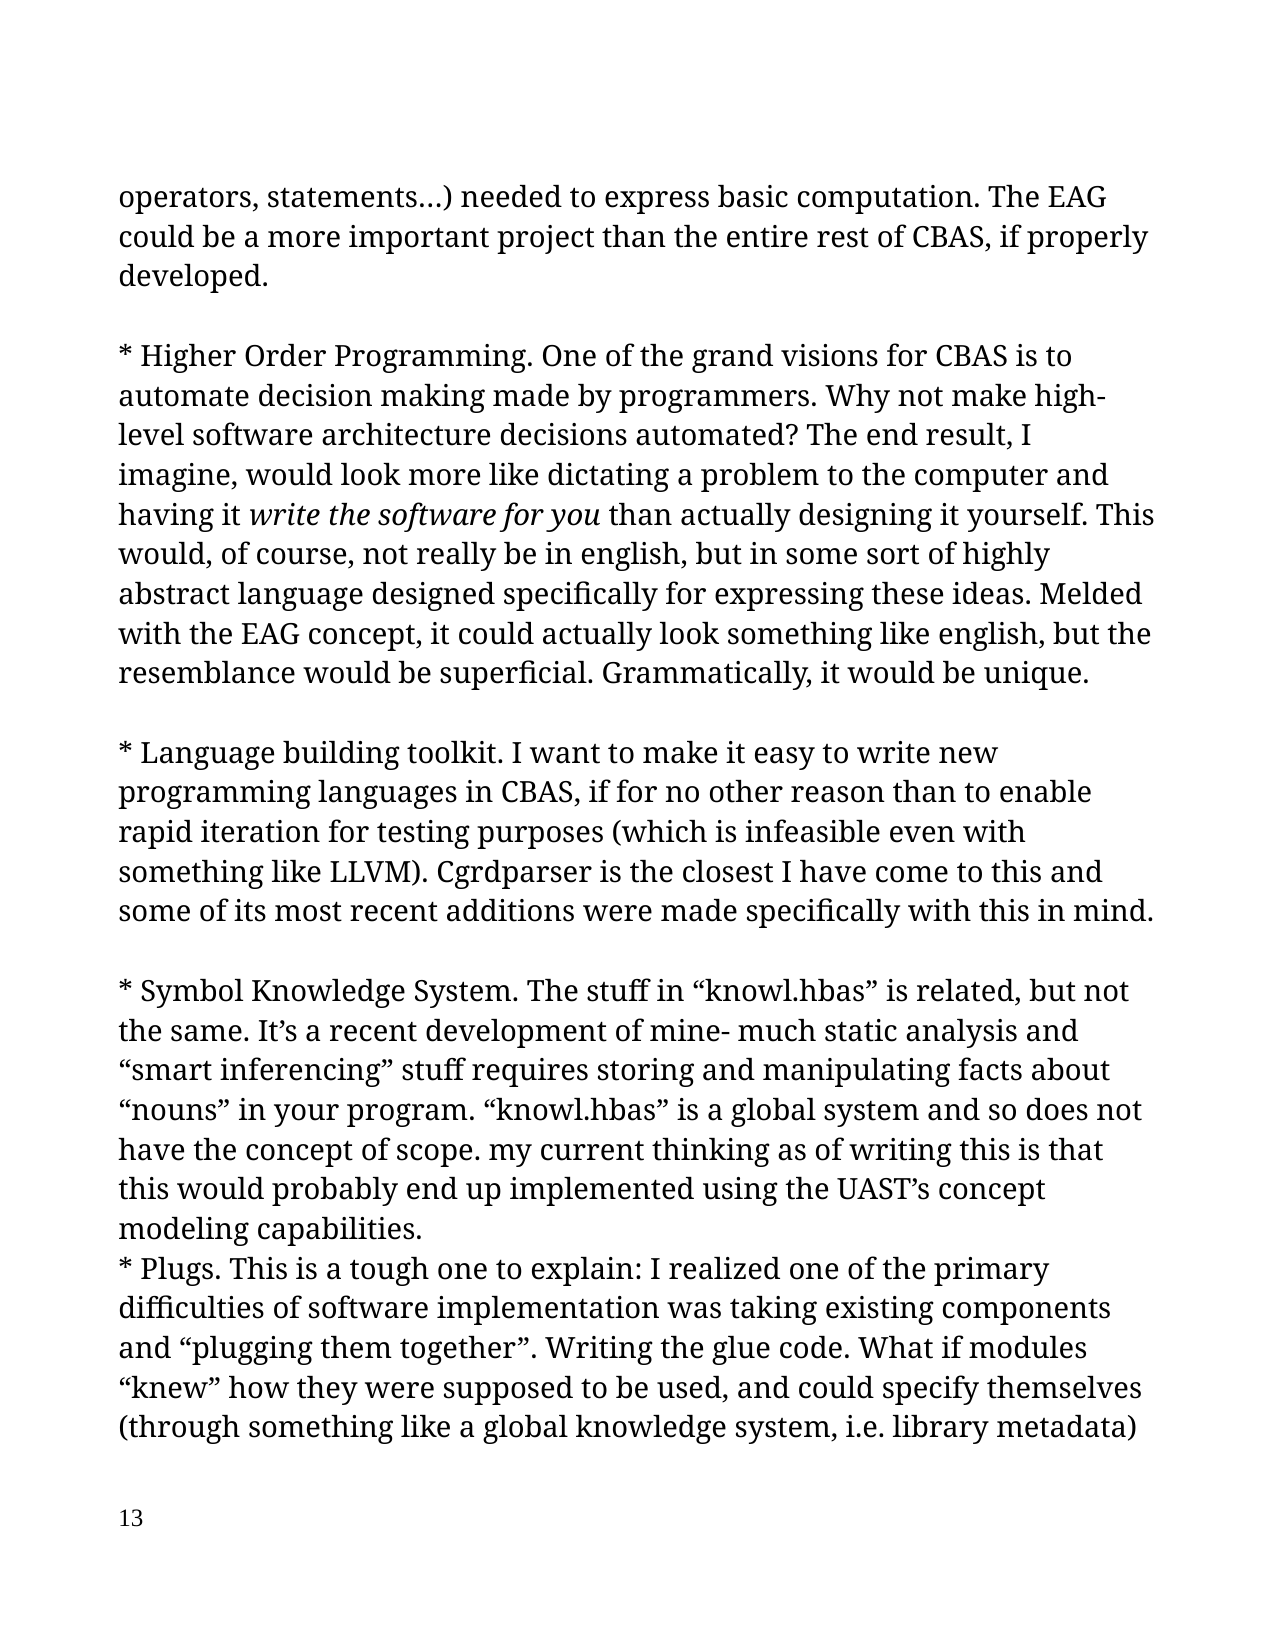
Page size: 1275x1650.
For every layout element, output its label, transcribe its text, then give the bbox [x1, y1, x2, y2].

text * Plugs. This is a tough one to explain: I realized one of the primary difficulties of software implementation was taking existing components and “plugging them together”. Writing the glue code. What if modules “knew” how they were supposed to be used, and could specify themselves (through something like a global knowledge system, i.e. library metadata) [118, 1248, 1157, 1446]
text operators, statements…) needed to express basic computation. The EAG could be a more important project than the entire rest of CBAS, if properly developed. [118, 176, 1157, 295]
text * Language building toolkit. I want to make it easy to write new programming languages in CBAS, if for no other reason than to enable rapid iteration for testing purposes (which is infeasible even with something like LLVM). Cgrdparser is the closest I have come to this and some of its most recent additions were made specifically with this in mind. [118, 732, 1157, 930]
text * Symbol Knowledge System. The stuff in “knowl.hbas” is related, but not the same. It’s a recent development of mine- much static analysis and “smart inferencing” stuff requires storing and manipulating facts about “nouns” in your program. “knowl.hbas” is a global system and so does not have the concept of scope. my current thinking as of writing this is that this would probably end up implemented using the UAST’s concept modeling capabilities. [118, 970, 1157, 1248]
text * Higher Order Programming. One of the grand visions for CBAS is to automate decision making made by programmers. Why not make high-level software architecture decisions automated? The end result, I imagine, would look more like dictating a problem to the computer and having it write the software for you than actually designing it yourself. This would, of course, not really be in english, but in some sort of highly abstract language designed specifically for expressing these ideas. Melded with the EAG concept, it could actually look something like english, but the resemblance would be superficial. Grammatically, it would be unique. [118, 335, 1157, 692]
